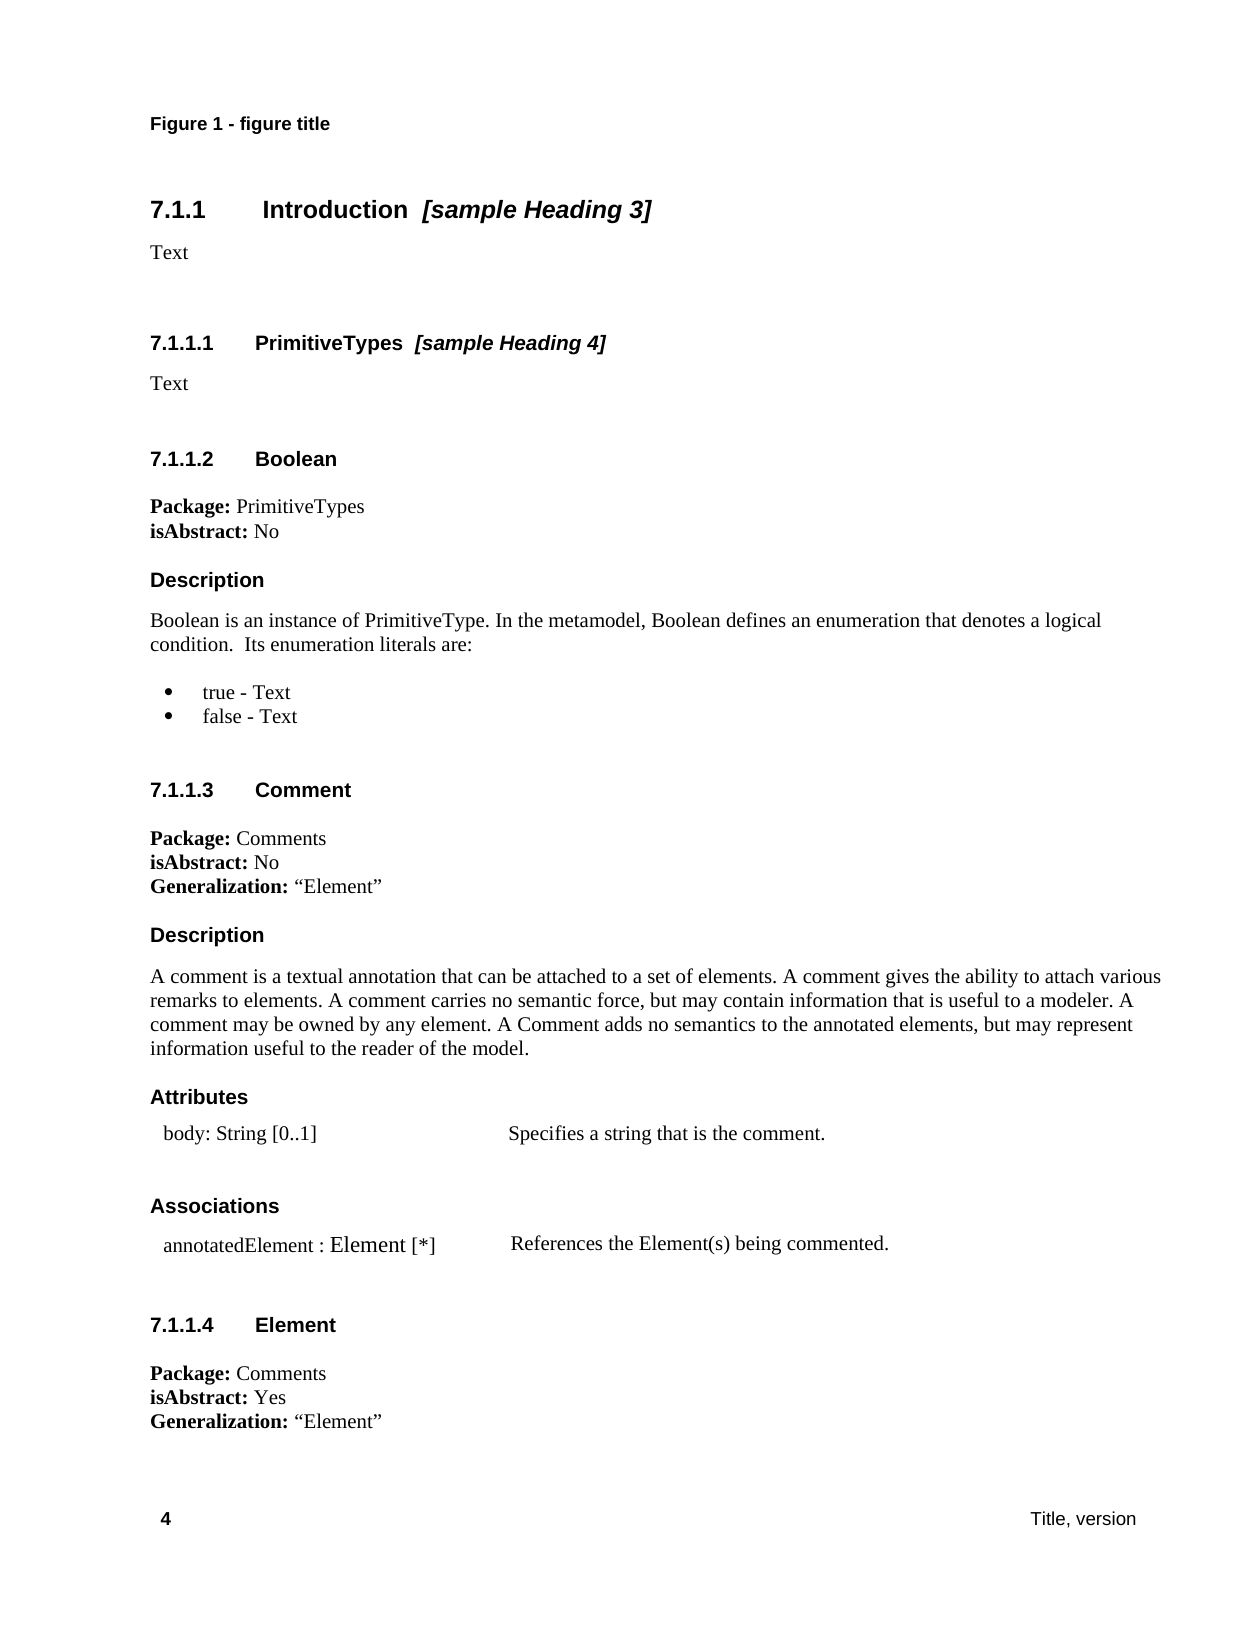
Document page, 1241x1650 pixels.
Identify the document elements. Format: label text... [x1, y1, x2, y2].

subtitle Comment [150, 778, 1166, 802]
table_header Specifies a string that is the comment. [497, 1121, 875, 1145]
text Figure 1 - figure title [150, 112, 1166, 134]
list false - Text [165, 704, 1152, 728]
text Package: Comments [150, 826, 1166, 850]
text Package: Comments [150, 1361, 1166, 1385]
text isAbstract: No [150, 518, 1166, 543]
text Attributes [150, 1085, 1166, 1109]
text Text [150, 240, 1166, 264]
table_header References the Element(s) being commented. [499, 1231, 1166, 1263]
text isAbstract: Yes [150, 1385, 1166, 1409]
text Package: PrimitiveTypes [150, 494, 1166, 518]
subtitle Boolean [150, 446, 1166, 470]
text Text [150, 371, 1166, 395]
text Description [150, 568, 1166, 592]
text Associations [150, 1194, 1166, 1218]
text Generalization: “Element” [150, 874, 1166, 898]
subtitle Introduction [sample Heading 3] [150, 195, 1166, 224]
table_header annotatedElement : Element [*] [152, 1231, 499, 1263]
text Boolean is an instance of PrimitiveType. In the metamodel, Boolean defines an enumeration that denotes a logical condition. Its enumeration literals are: [150, 608, 1166, 680]
text Description [150, 923, 1166, 947]
subtitle PrimitiveTypes [sample Heading 4] [150, 330, 1166, 354]
text A comment is a textual annotation that can be attached to a set of elements. A comment gives the ability to attach various remarks to elements. A comment carries no semantic force, but may contain information that is useful to a modeler. A comment may be owned by any element. A Comment adds no semantics to the annotated elements, but may represent information useful to the reader of the model. [150, 963, 1166, 1060]
text Generalization: “Element” [150, 1409, 1166, 1433]
text isAbstract: No [150, 850, 1166, 874]
subtitle Element [150, 1313, 1166, 1337]
list true - Text [165, 680, 1152, 704]
table_header body: String [0..1] [152, 1121, 497, 1145]
